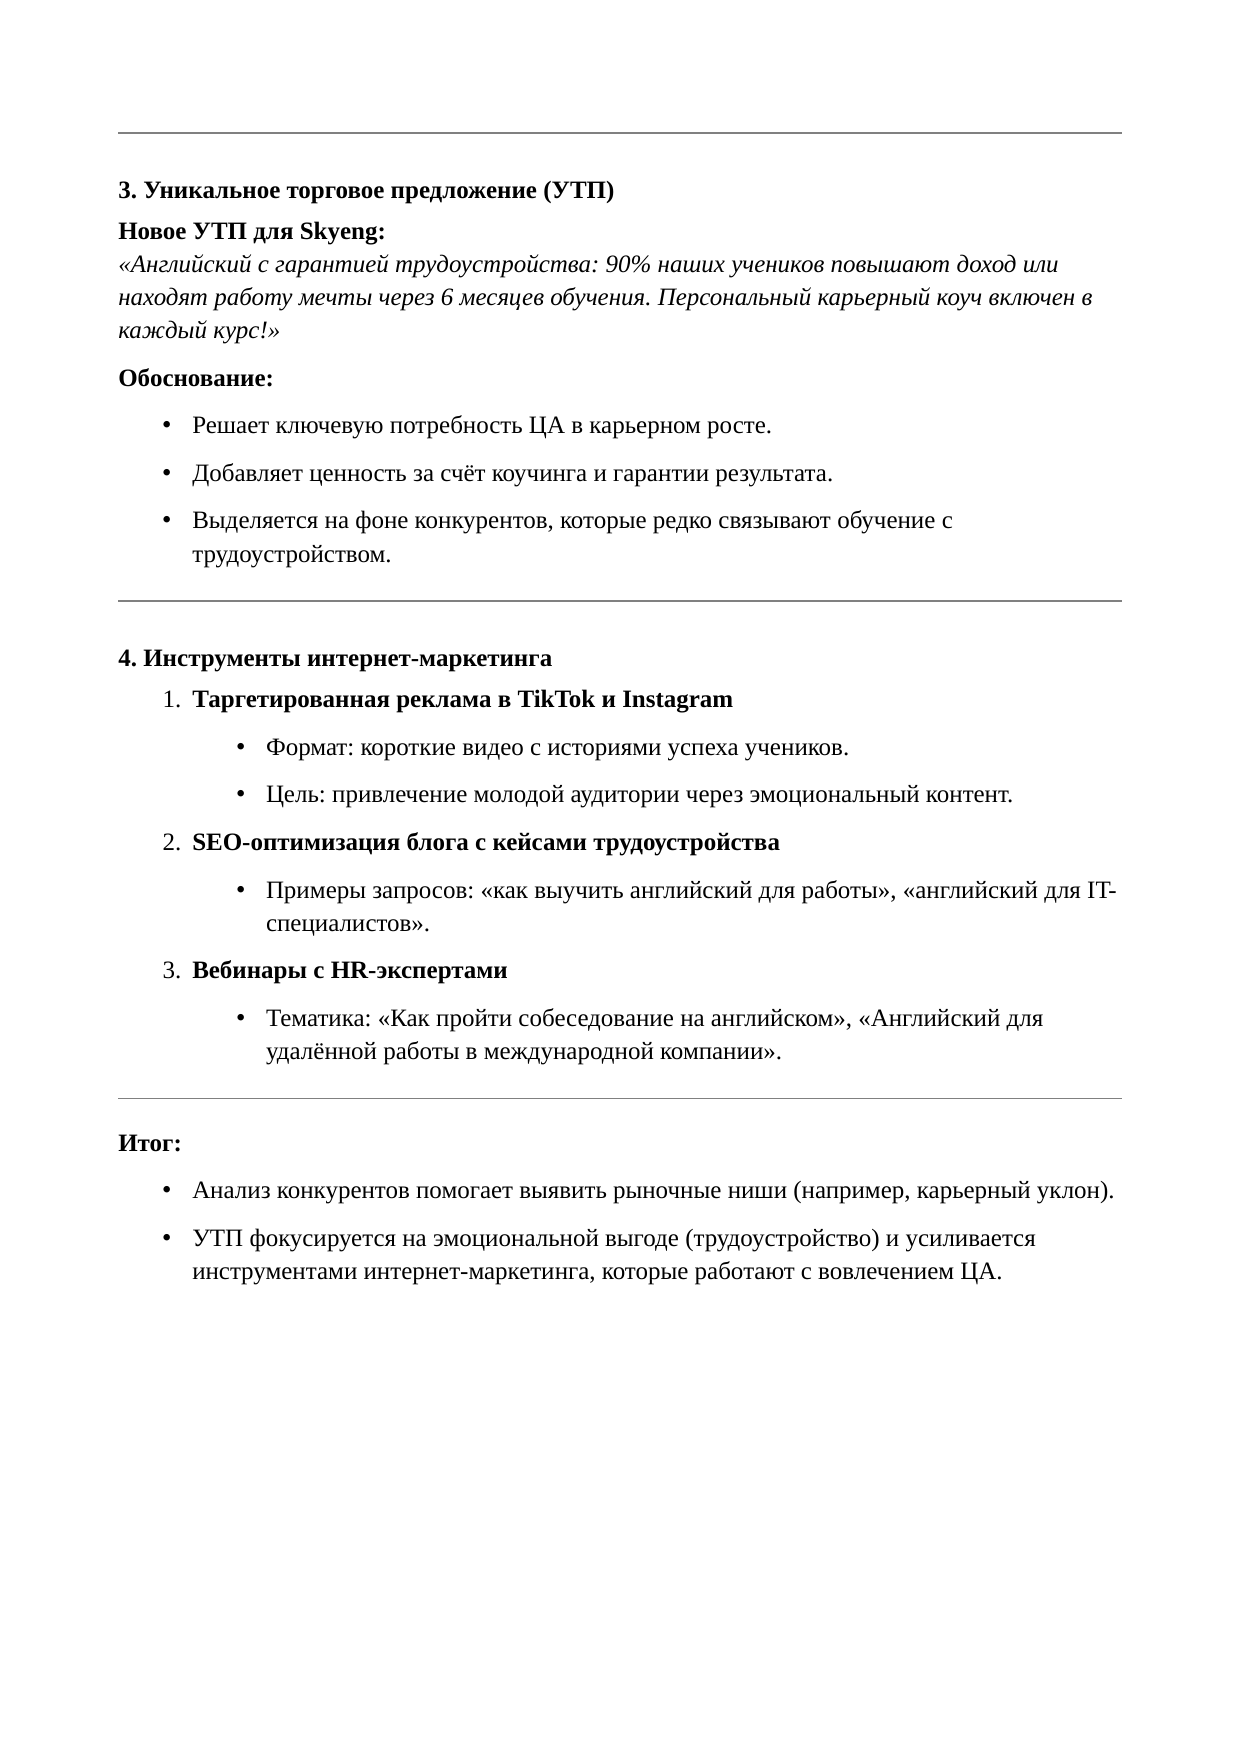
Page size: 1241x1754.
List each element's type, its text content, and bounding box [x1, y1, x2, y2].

subtitle 4. Инструменты интернет-маркетинга [118, 643, 1122, 672]
list УТП фокусируется на эмоциональной выгоде (трудоустройство) и усиливается инструментами интернет-маркетинга, которые работают с вовлечением ЦА. [162, 1223, 1122, 1285]
text Обоснование: [118, 363, 1122, 392]
list Выделяется на фоне конкурентов, которые редко связывают обучение с трудоустройством. [162, 506, 1122, 567]
list SEO-оптимизация блога с кейсами трудоустройства [162, 827, 1122, 856]
list Решает ключевую потребность ЦА в карьерном росте. [162, 410, 1122, 439]
list Таргетированная реклама в TikTok и Instagram [162, 684, 1122, 713]
text Новое УТП для Skyeng: «Английский с гарантией трудоустройства: 90% наших учеников повышают доход или находят работу мечты через 6 месяцев обучения. Персональный карьерный коуч включен в каждый курс!» [118, 216, 1122, 344]
list Цель: привлечение молодой аудитории через эмоциональный контент. [236, 779, 1122, 808]
list Анализ конкурентов помогает выявить рыночные ниши (например, карьерный уклон). [162, 1175, 1122, 1204]
list Добавляет ценность за счёт коучинга и гарантии результата. [162, 458, 1122, 487]
list Формат: короткие видео с историями успеха учеников. [236, 732, 1122, 761]
subtitle 3. Уникальное торговое предложение (УТП) [118, 175, 1122, 204]
list Тематика: «Как пройти собеседование на английском», «Английский для удалённой работы в международной компании». [236, 1003, 1122, 1065]
list Вебинары с HR-экспертами [162, 955, 1122, 984]
list Примеры запросов: «как выучить английский для работы», «английский для IT-специалистов». [236, 875, 1122, 936]
text Итог: [118, 1128, 1122, 1157]
